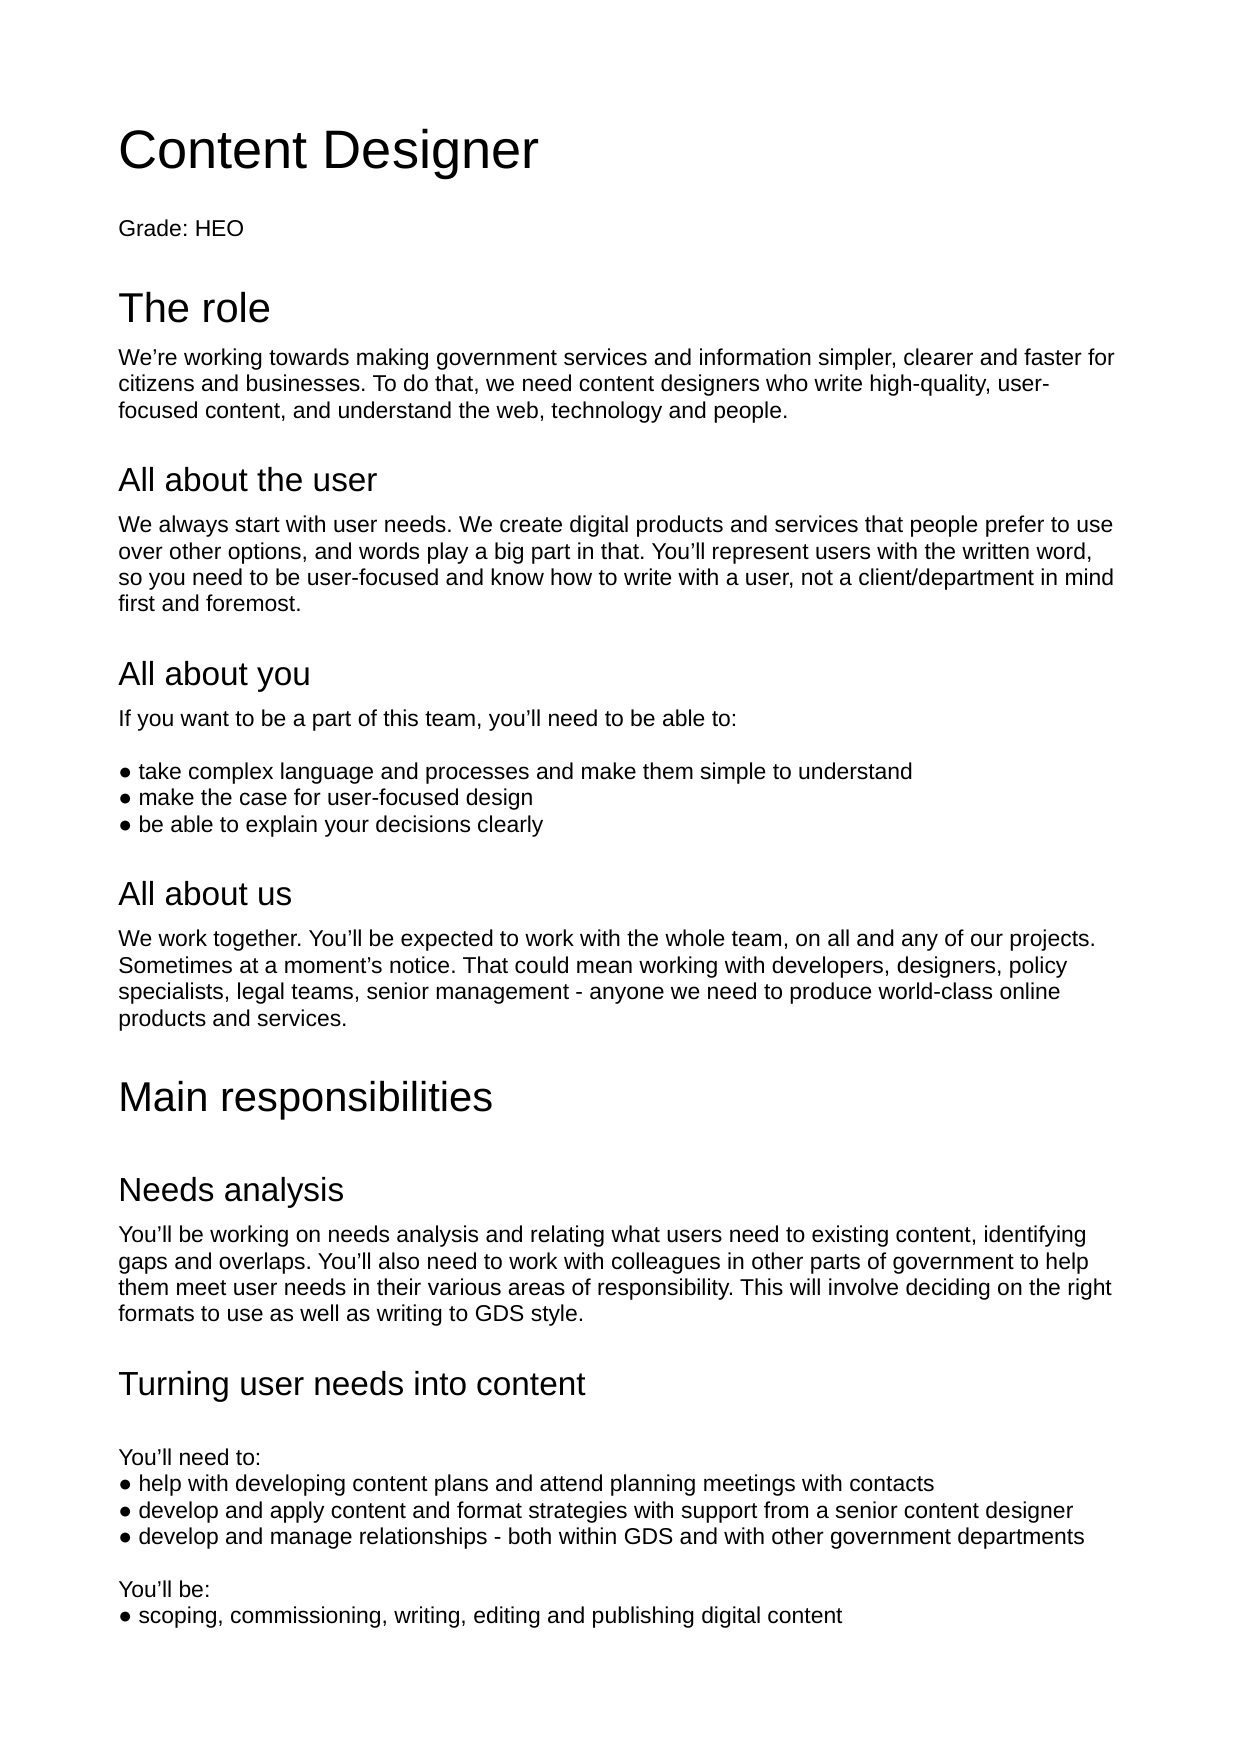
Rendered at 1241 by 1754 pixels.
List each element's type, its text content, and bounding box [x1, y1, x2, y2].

subtitle All about the user [118, 460, 1122, 499]
subtitle All about you [118, 654, 1122, 693]
text If you want to be a part of this team, you’ll need to be able to: [118, 705, 1122, 732]
subtitle The role [118, 283, 1122, 331]
text ● develop and manage relationships - both within GDS and with other government departments [118, 1523, 1122, 1549]
text ● scoping, commissioning, writing, editing and publishing digital content [118, 1602, 1122, 1628]
text You’ll need to: [118, 1444, 1122, 1470]
text ● take complex language and processes and make them simple to understand [118, 758, 1122, 784]
text Grade: HEO [118, 215, 1122, 242]
text You’ll be: [118, 1576, 1122, 1602]
subtitle All about us [118, 874, 1122, 913]
text You’ll be working on needs analysis and relating what users need to existing content, identifying gaps and overlaps. You’ll also need to work with colleagues in other parts of government to help them meet user needs in their various areas of responsibility. This will involve deciding on the right formats to use as well as writing to GDS style. [118, 1221, 1122, 1327]
subtitle Turning user needs into content [118, 1364, 1122, 1403]
text ● help with developing content plans and attend planning meetings with contacts [118, 1470, 1122, 1497]
title Content Designer [118, 118, 1122, 180]
subtitle Main responsibilities [118, 1072, 1122, 1120]
text ● be able to explain your decisions clearly [118, 811, 1122, 837]
text We’re working towards making government services and information simpler, clearer and faster for citizens and businesses. To do that, we need content designers who write high-quality, user-focused content, and understand the web, technology and people. [118, 344, 1122, 423]
text ● develop and apply content and format strategies with support from a senior content designer [118, 1497, 1122, 1523]
text ● make the case for user-focused design [118, 784, 1122, 811]
text We always start with user needs. We create digital products and services that people prefer to use over other options, and words play a big part in that. You’ll represent users with the written word, so you need to be user-focused and know how to write with a user, not a client/department in mind first and foremost. [118, 511, 1122, 617]
text We work together. You’ll be expected to work with the whole team, on all and any of our projects. Sometimes at a moment’s notice. That could mean working with developers, designers, policy specialists, legal teams, senior management - anyone we need to produce world-class online products and services. [118, 925, 1122, 1031]
subtitle Needs analysis [118, 1170, 1122, 1209]
